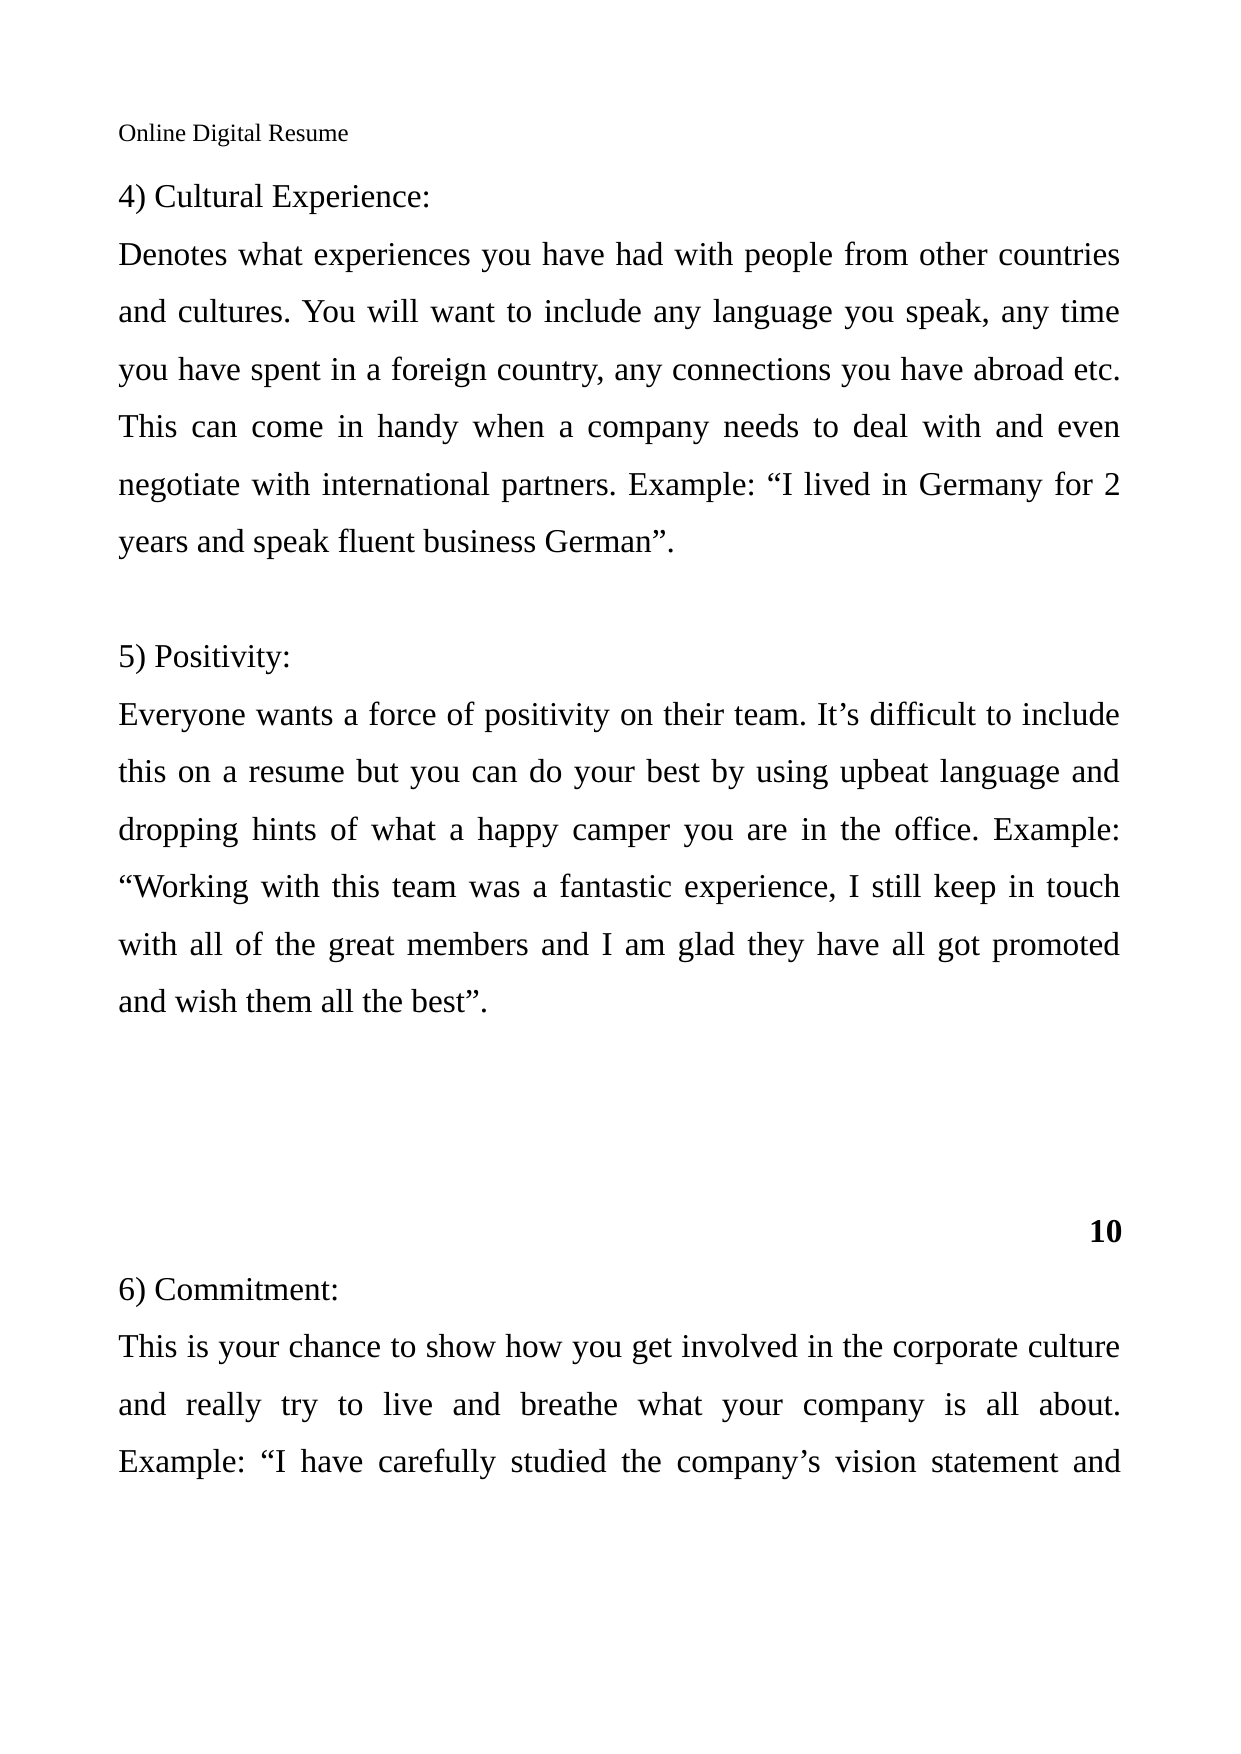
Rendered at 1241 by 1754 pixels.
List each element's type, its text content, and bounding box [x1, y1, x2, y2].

text 6) Commitment: [118, 1269, 1122, 1307]
text Denotes what experiences you have had with people from other countries and cultures. You will want to include any language you speak, any time you have spent in a foreign country, any connections you have abroad etc. This can come in handy when a company needs to deal with and even negotiate with international partners. Example: “I lived in Germany for 2 years and speak fluent business German”. [118, 234, 1122, 560]
text Everyone wants a force of positivity on their team. It’s difficult to include this on a resume but you can do your best by using upbeat language and dropping hints of what a happy camper you are in the office. Example: “Working with this team was a fantastic experience, I still keep in touch with all of the great members and I am glad they have all got promoted and wish them all the best”. [118, 694, 1122, 1020]
text 5) Positivity: [118, 636, 1122, 675]
text 10 [118, 1211, 1122, 1250]
text This is your chance to show how you get involved in the corporate culture and really try to live and breathe what your company is all about. Example: “I have carefully studied the company’s vision statement and [118, 1326, 1122, 1480]
text 4) Cultural Experience: [118, 176, 1122, 215]
